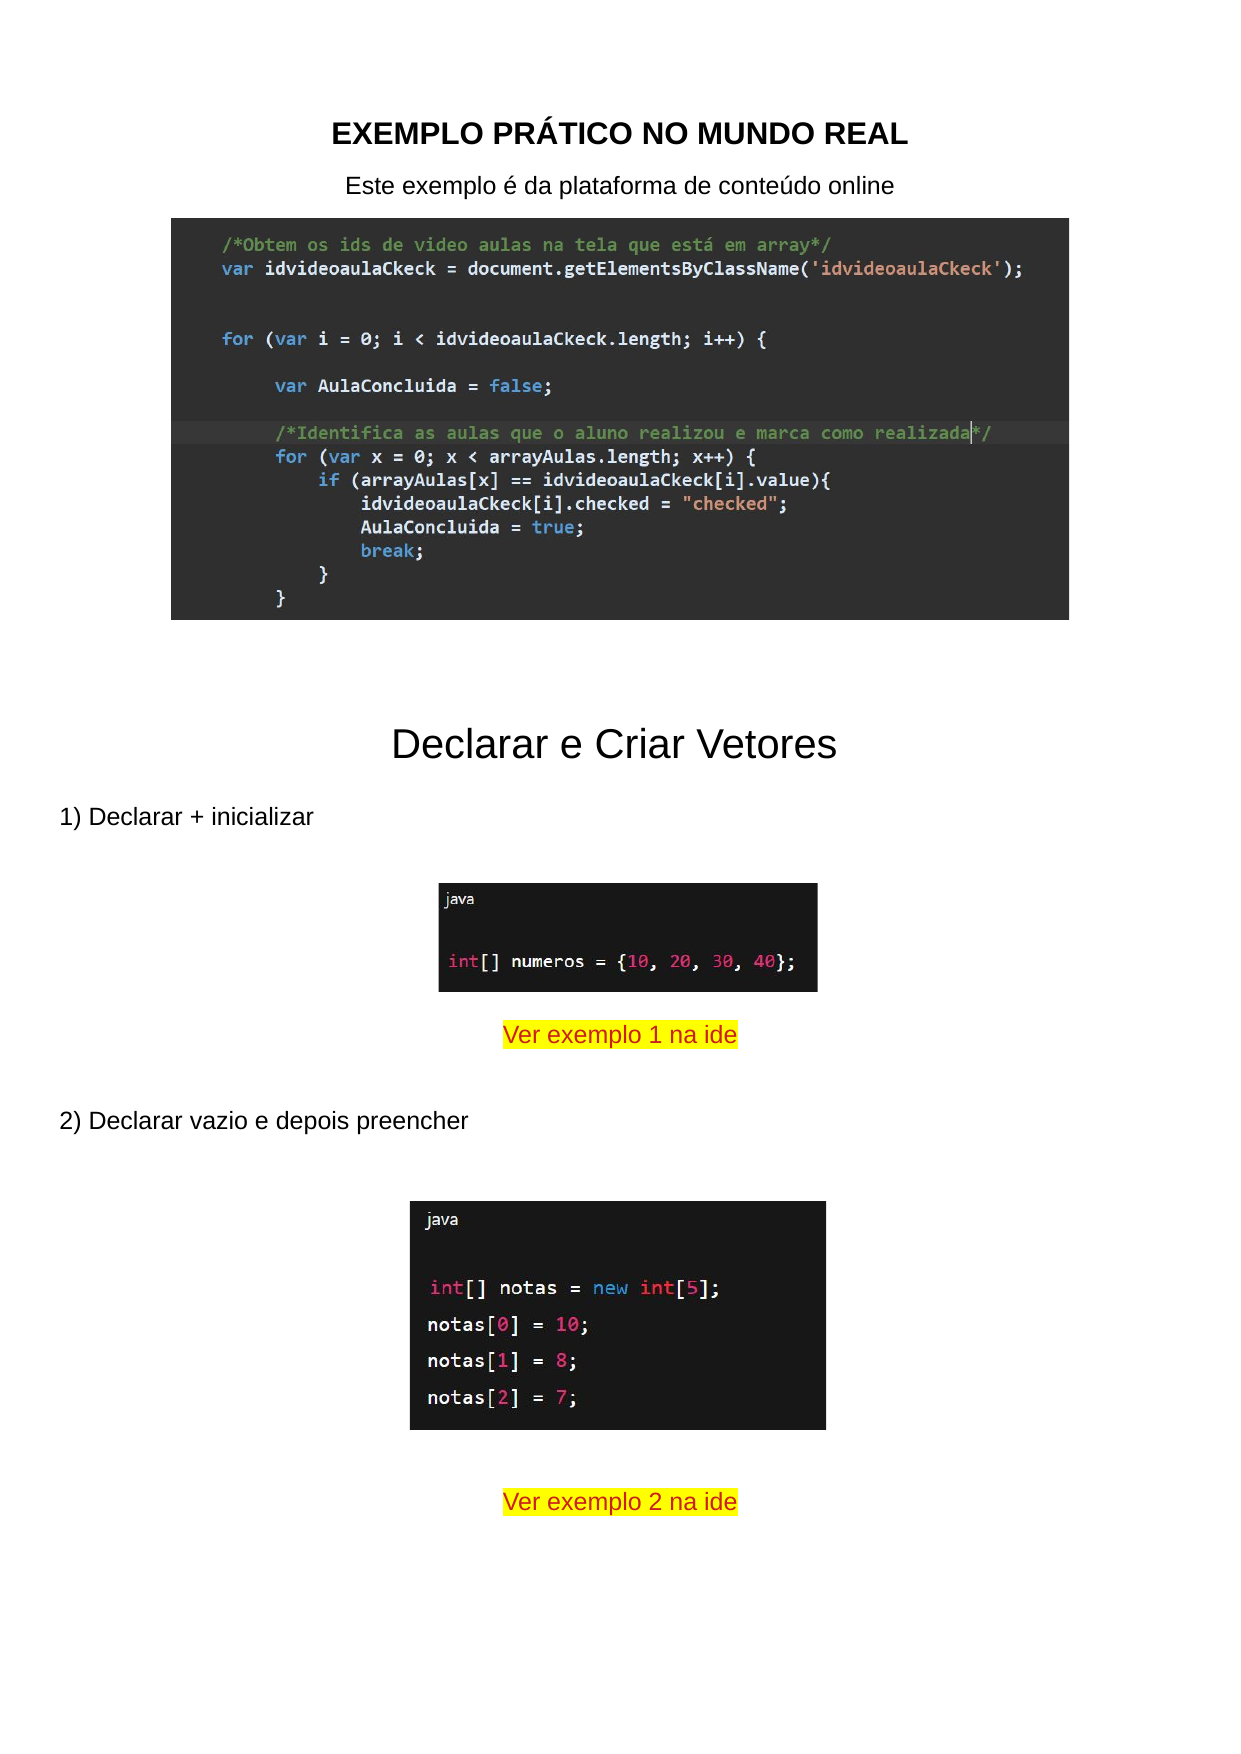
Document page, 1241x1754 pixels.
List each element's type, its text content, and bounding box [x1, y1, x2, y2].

text 2) Declarar vazio e depois preencher [59, 1106, 1181, 1135]
picture [171, 218, 1070, 620]
text Ver exemplo 1 na ide [59, 1020, 1181, 1049]
text Ver exemplo 2 na ide [59, 1487, 1181, 1516]
text EXEMPLO PRÁTICO NO MUNDO REAL [59, 115, 1181, 151]
text Declarar e Criar Vetores [59, 719, 1181, 767]
picture [438, 883, 818, 992]
subtitle 1) Declarar + inicializar [59, 801, 1181, 830]
text Este exemplo é da plataforma de conteúdo online [59, 171, 1181, 199]
picture [409, 1201, 827, 1430]
